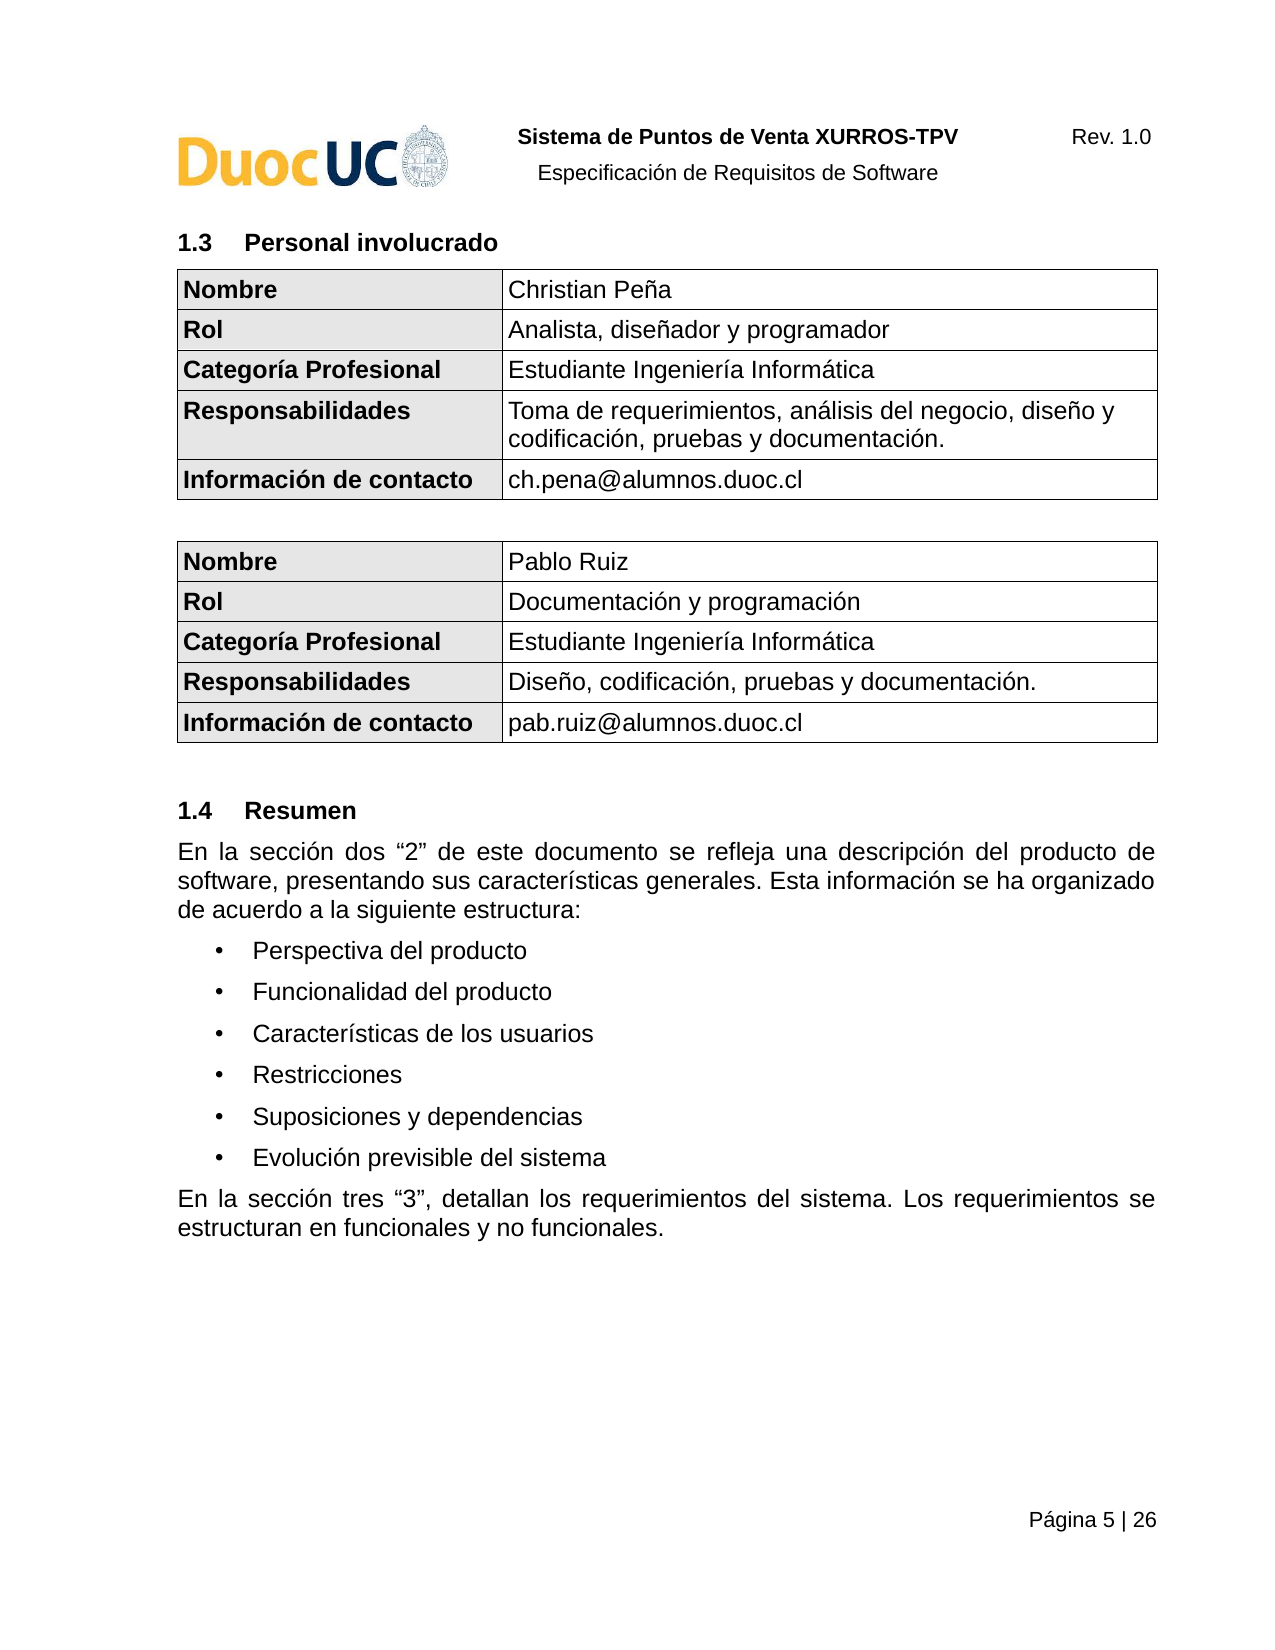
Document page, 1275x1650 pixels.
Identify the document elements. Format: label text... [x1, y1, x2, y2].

list Evolución previsible del sistema [215, 1143, 1157, 1172]
table_cell Estudiante Ingeniería Informática [503, 622, 1157, 662]
table_header Pablo Ruiz [503, 542, 1157, 581]
list Perspectiva del producto [215, 936, 1157, 965]
table_cell Estudiante Ingeniería Informática [503, 351, 1157, 390]
table_cell Documentación y programación [503, 582, 1157, 621]
table_cell Categoría Profesional [178, 622, 502, 662]
list Características de los usuarios [215, 1019, 1157, 1048]
table_header Nombre [178, 270, 502, 309]
picture [178, 125, 449, 187]
subtitle Resumen [177, 796, 1157, 825]
table_cell Rol [178, 582, 502, 621]
list Restricciones [215, 1060, 1157, 1089]
text En la sección dos “2” de este documento se refleja una descripción del producto de software, presentando sus características generales. Esta información se ha organizado de acuerdo a la siguiente estructura: [177, 837, 1157, 923]
list Suposiciones y dependencias [215, 1101, 1157, 1130]
subtitle Personal involucrado [177, 228, 1157, 256]
table_header Christian Peña [503, 270, 1157, 309]
table_cell Analista, diseñador y programador [503, 310, 1157, 349]
table_cell Toma de requerimientos, análisis del negocio, diseño y codificación, pruebas y documentación. [503, 391, 1157, 459]
table_cell pab.ruiz@alumnos.duoc.cl [503, 703, 1157, 742]
table_cell Responsabilidades [178, 663, 502, 702]
table_cell Diseño, codificación, pruebas y documentación. [503, 663, 1157, 702]
table_cell ch.pena@alumnos.duoc.cl [503, 460, 1157, 499]
table_cell Información de contacto [178, 460, 502, 499]
table_header Nombre [178, 542, 502, 581]
table_cell Responsabilidades [178, 391, 502, 459]
table_cell Rol [178, 310, 502, 349]
table_cell Categoría Profesional [178, 351, 502, 390]
text En la sección tres “3”, detallan los requerimientos del sistema. Los requerimientos se estructuran en funcionales y no funcionales. [177, 1184, 1157, 1242]
table_cell Información de contacto [178, 703, 502, 742]
list Funcionalidad del producto [215, 977, 1157, 1006]
